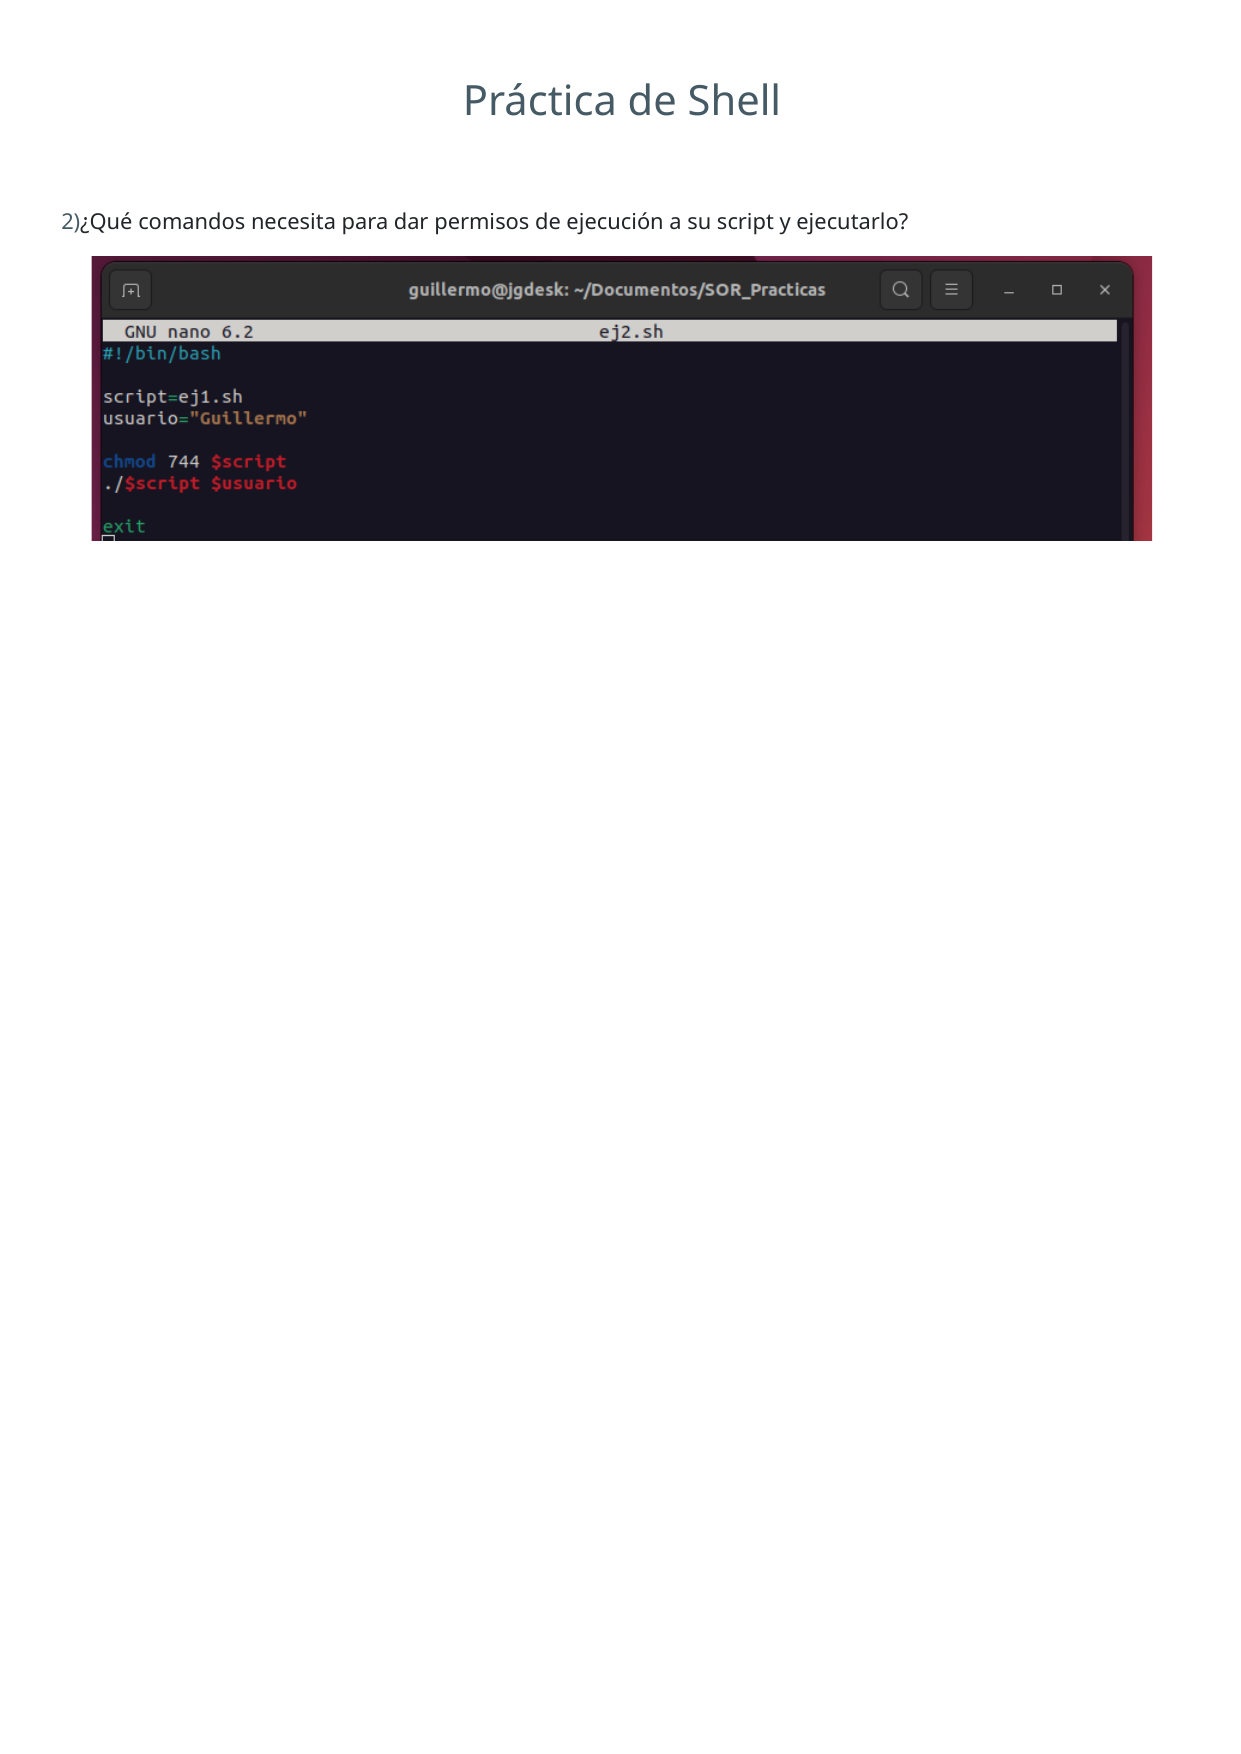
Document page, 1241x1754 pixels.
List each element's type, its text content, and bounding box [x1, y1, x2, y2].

picture [91, 256, 1153, 541]
subtitle 2)¿Qué comandos necesita para dar permisos de ejecución a su script y ejecutarlo? [61, 206, 1183, 236]
